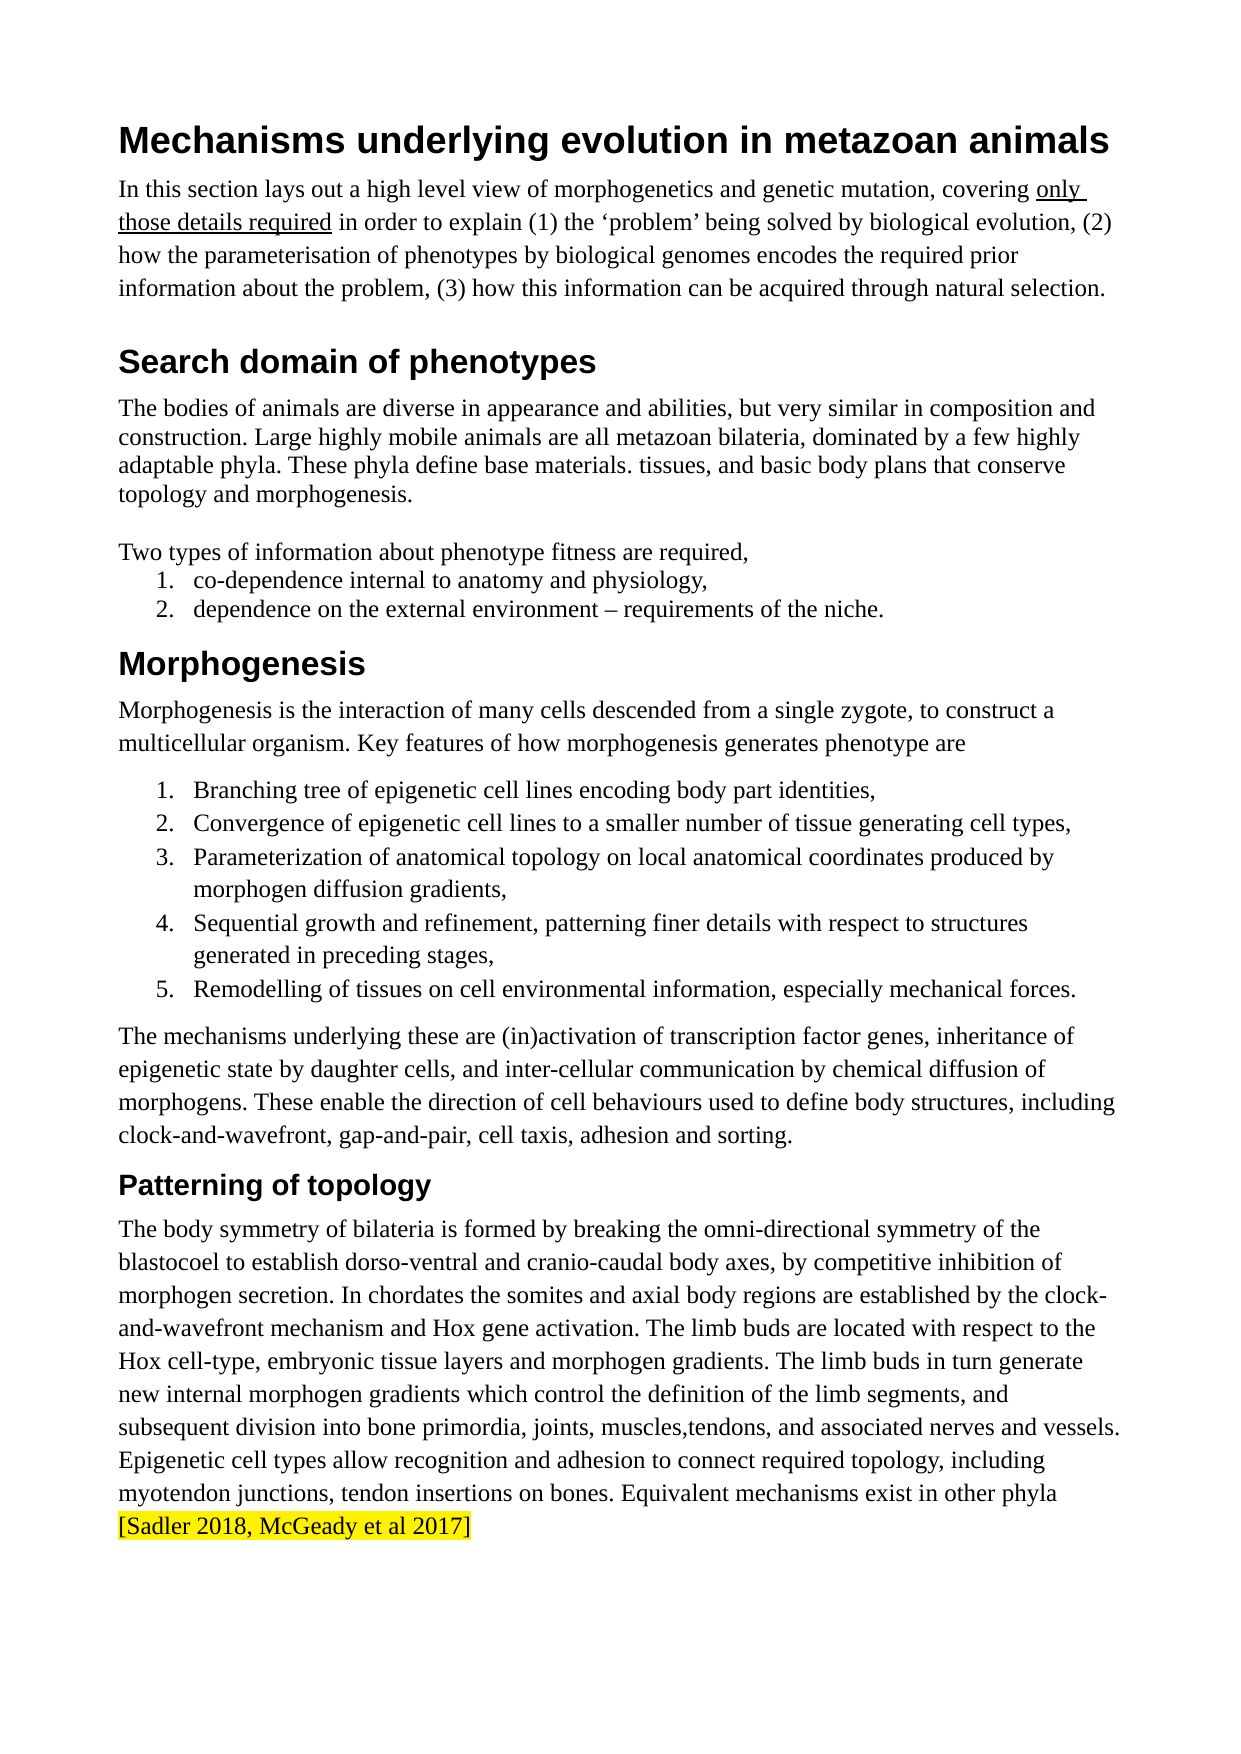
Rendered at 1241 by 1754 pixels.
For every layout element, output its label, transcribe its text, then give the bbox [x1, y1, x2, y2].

list co-dependence internal to anatomy and physiology, [156, 565, 1122, 594]
subtitle Search domain of phenotypes [118, 342, 1122, 380]
text The mechanisms underlying these are (in)activation of transcription factor genes, inheritance of epigenetic state by daughter cells, and inter-cellular communication by chemical diffusion of morphogens. These enable the direction of cell behaviours used to define body structures, including clock-and-wavefront, gap-and-pair, cell taxis, adhesion and sorting. [118, 1021, 1122, 1149]
subtitle Morphogenesis [118, 644, 1122, 682]
list Branching tree of epigenetic cell lines encoding body part identities, [156, 776, 1122, 804]
list dependence on the external environment – requirements of the niche. [156, 594, 1122, 623]
list Parameterization of anatomical topology on local anatomical coordinates produced by morphogen diffusion gradients, [156, 842, 1122, 903]
list Sequential growth and refinement, patterning finer details with respect to structures generated in preceding stages, [156, 908, 1122, 969]
list Remodelling of tissues on cell environmental information, especially mechanical forces. [156, 974, 1122, 1002]
text Two types of information about phenotype fitness are required, [118, 537, 1122, 565]
text [Sadler 2018, McGeady et al 2017] [118, 1511, 1122, 1540]
subtitle Mechanisms underlying evolution in metazoan animals [118, 118, 1122, 162]
list Convergence of epigenetic cell lines to a smaller number of tissue generating cell types, [156, 808, 1122, 837]
text In this section lays out a high level view of morphogenetics and genetic mutation, covering only those details required in order to explain (1) the ‘problem’ being solved by biological evolution, (2) how the parameterisation of phenotypes by biological genomes encodes the required prior information about the problem, (3) how this information can be acquired through natural selection. [118, 174, 1122, 302]
subtitle Patterning of topology [118, 1168, 1122, 1202]
text Morphogenesis is the interaction of many cells descended from a single zygote, to construct a multicellular organism. Key features of how morphogenesis generates phenotype are [118, 695, 1122, 757]
text The bodies of animals are diverse in appearance and abilities, but very similar in composition and construction. Large highly mobile animals are all metazoan bilateria, dominated by a few highly adaptable phyla. These phyla define base materials. tissues, and basic body plans that conserve topology and morphogenesis. [118, 393, 1122, 508]
text The body symmetry of bilateria is formed by breaking the omni-directional symmetry of the blastocoel to establish dorso-ventral and cranio-caudal body axes, by competitive inhibition of morphogen secretion. In chordates the somites and axial body regions are established by the clock-and-wavefront mechanism and Hox gene activation. The limb buds are located with respect to the Hox cell-type, embryonic tissue layers and morphogen gradients. The limb buds in turn generate new internal morphogen gradients which control the definition of the limb segments, and subsequent division into bone primordia, joints, muscles,tendons, and associated nerves and vessels. Epigenetic cell types allow recognition and adhesion to connect required topology, including myotendon junctions, tendon insertions on bones. Equivalent mechanisms exist in other phyla [118, 1214, 1122, 1507]
